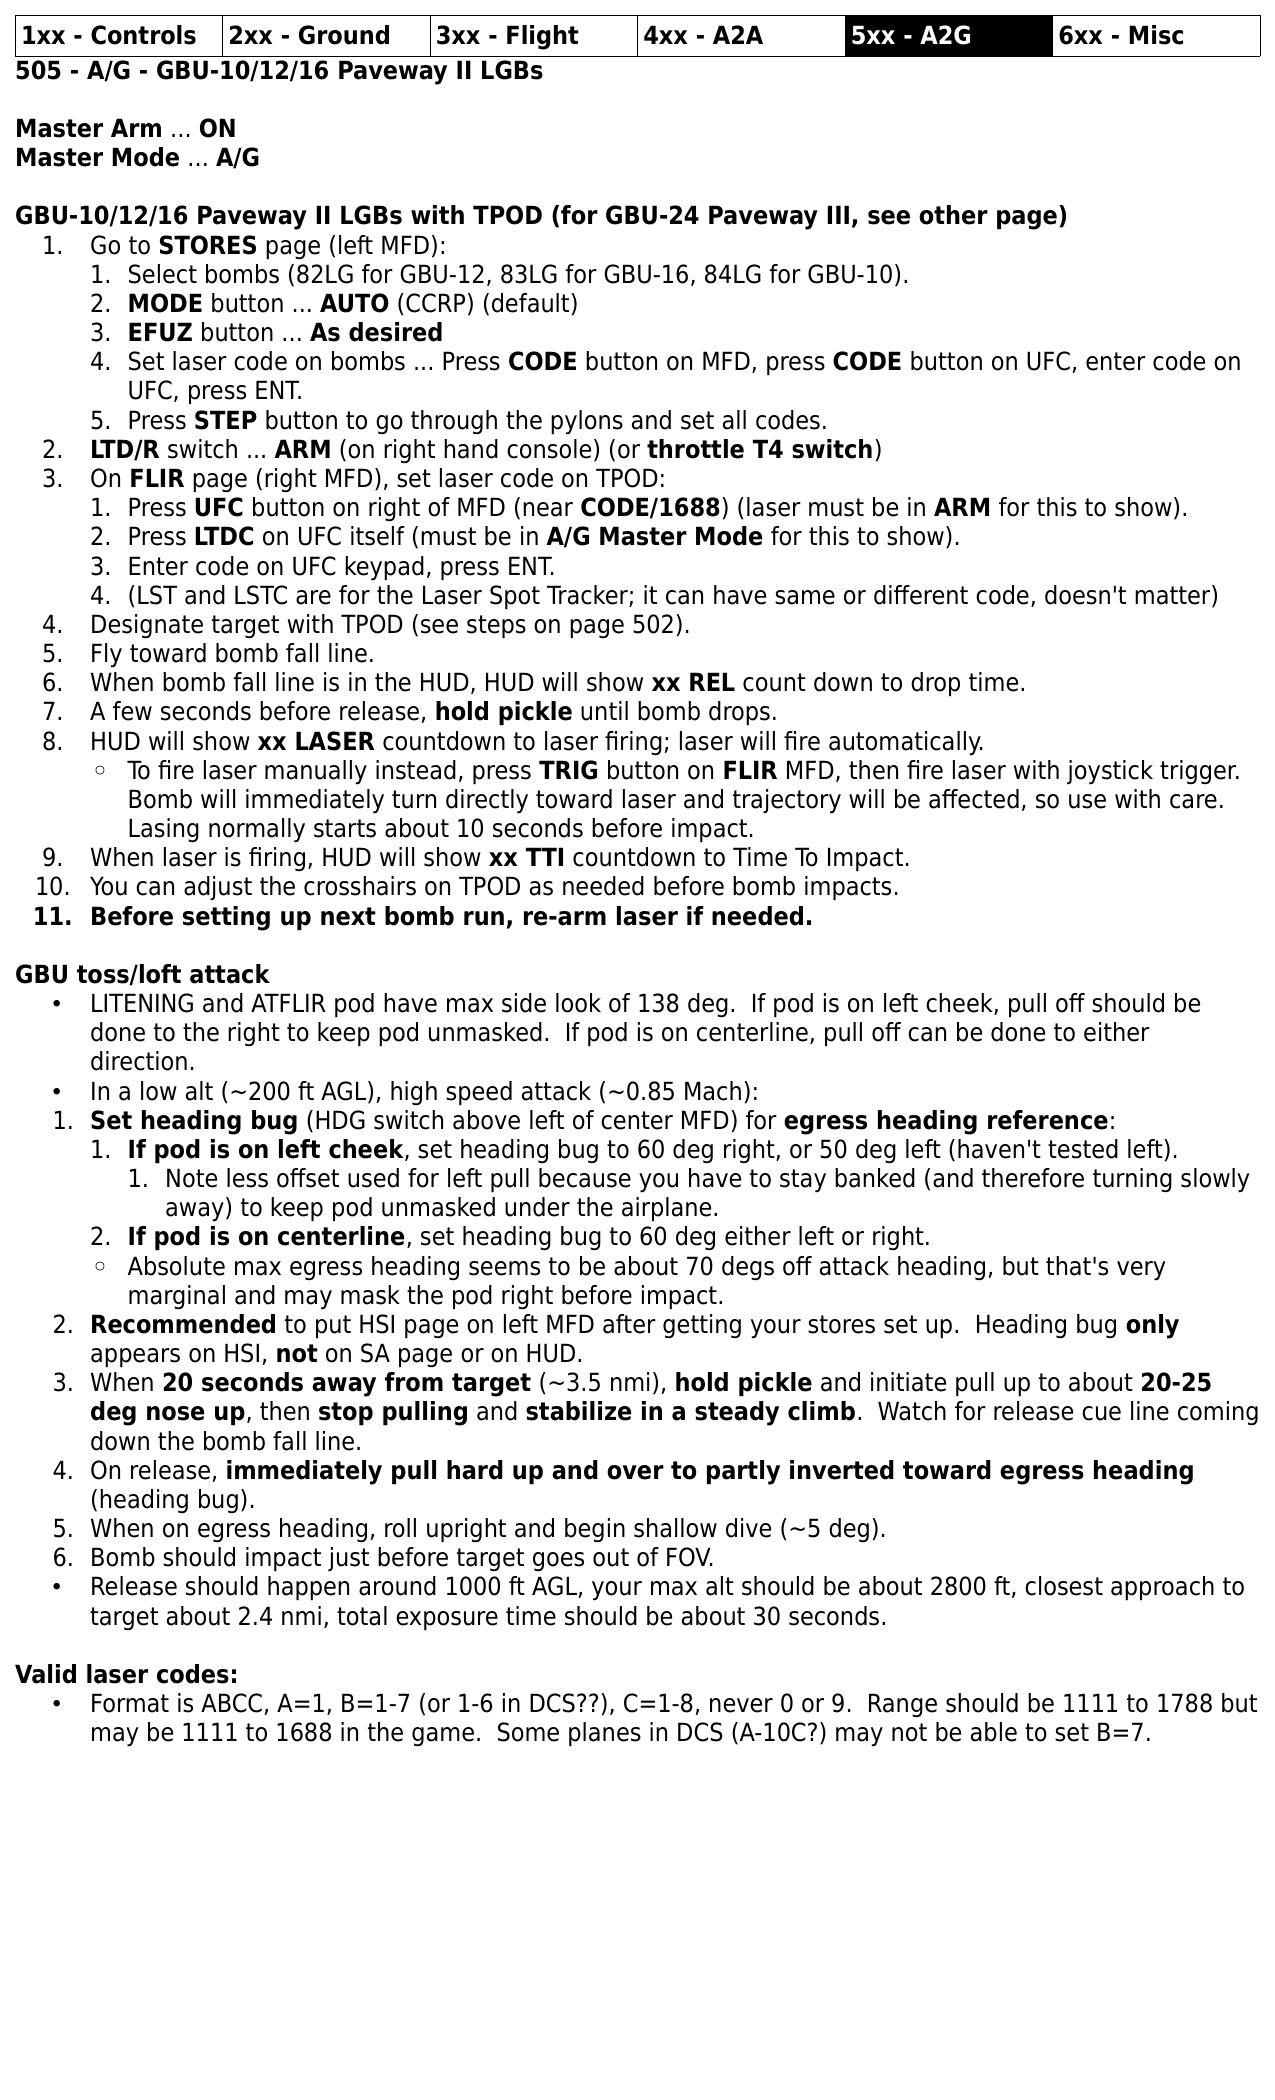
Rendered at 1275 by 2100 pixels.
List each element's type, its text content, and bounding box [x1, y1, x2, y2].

list Release should happen around 1000 ft AGL, your max alt should be about 2800 ft, closest approach to target about 2.4 nmi, total exposure time should be about 30 seconds. [52, 1572, 1260, 1631]
list Designate target with TPOD (see steps on page 502). [52, 610, 1260, 639]
list Format is ABCC, A=1, B=1-7 (or 1-6 in DCS??), C=1-8, never 0 or 9. Range should be 1111 to 1788 but may be 1111 to 1688 in the game. Some planes in DCS (A-10C?) may not be able to set B=7. [52, 1689, 1260, 1747]
table_header 4xx - A2A [638, 16, 845, 56]
text GBU toss/loft attack [15, 960, 1260, 989]
list MODE button ... AUTO (CCRP) (default) [90, 289, 1260, 318]
list When 20 seconds away from target (~3.5 nmi), hold pickle and initiate pull up to about 20-25 deg nose up, then stop pulling and stabilize in a steady climb. Watch for release cue line coming down the bomb fall line. [52, 1368, 1260, 1456]
list When bomb fall line is in the HUD, HUD will show xx REL count down to drop time. [52, 668, 1260, 697]
text Master Arm ... ON [15, 114, 1260, 143]
list Bomb should impact just before target goes out of FOV. [52, 1543, 1260, 1572]
text GBU-10/12/16 Paveway II LGBs with TPOD (for GBU-24 Paveway III, see other page) [15, 202, 1260, 231]
list In a low alt (~200 ft AGL), high speed attack (~0.85 Mach): [52, 1077, 1260, 1106]
text Master Mode ... A/G [15, 143, 1260, 172]
list LTD/R switch ... ARM (on right hand console) (or throttle T4 switch) [52, 435, 1260, 464]
table_header 6xx - Misc [1053, 16, 1260, 56]
list Recommended to put HSI page on left MFD after getting your stores set up. Heading bug only appears on HSI, not on SA page or on HUD. [52, 1310, 1260, 1368]
list On FLIR page (right MFD), set laser code on TPOD: [52, 464, 1260, 493]
list A few seconds before release, hold pickle until bomb drops. [52, 697, 1260, 727]
list Before setting up next bomb run, re-arm laser if needed. [52, 902, 1260, 931]
list Set heading bug (HDG switch above left of center MFD) for egress heading reference: [52, 1106, 1260, 1135]
list Absolute max egress heading seems to be about 70 degs off attack heading, but that's very marginal and may mask the pod right before impact. [90, 1252, 1260, 1310]
list You can adjust the crosshairs on TPOD as needed before bomb impacts. [52, 872, 1260, 902]
text 505 - A/G - GBU-10/12/16 Paveway II LGBs [15, 57, 1260, 85]
list To fire laser manually instead, press TRIG button on FLIR MFD, then fire laser with joystick trigger. Bomb will immediately turn directly toward laser and trajectory will be affected, so use with care. Lasing normally starts about 10 seconds before impact. [90, 756, 1260, 843]
table_header 5xx - A2G [846, 16, 1052, 56]
text Valid laser codes: [15, 1660, 1260, 1689]
list If pod is on centerline, set heading bug to 60 deg either left or right. [90, 1222, 1260, 1252]
list Press UFC button on right of MFD (near CODE/1688) (laser must be in ARM for this to show). [90, 493, 1260, 522]
table_header 1xx - Controls [16, 16, 222, 56]
list Note less offset used for left pull because you have to stay banked (and therefore turning slowly away) to keep pod unmasked under the airplane. [127, 1164, 1260, 1222]
list Set laser code on bombs ... Press CODE button on MFD, press CODE button on UFC, enter code on UFC, press ENT. [90, 347, 1260, 406]
list Go to STORES page (left MFD): [52, 231, 1260, 260]
list When on egress heading, roll upright and begin shallow dive (~5 deg). [52, 1514, 1260, 1543]
list (LST and LSTC are for the Laser Spot Tracker; it can have same or different code, doesn't matter) [90, 581, 1260, 610]
list Enter code on UFC keypad, press ENT. [90, 552, 1260, 581]
list If pod is on left cheek, set heading bug to 60 deg right, or 50 deg left (haven't tested left). [90, 1135, 1260, 1164]
list On release, immediately pull hard up and over to partly inverted toward egress heading (heading bug). [52, 1456, 1260, 1514]
list LITENING and ATFLIR pod have max side look of 138 deg. If pod is on left cheek, pull off should be done to the right to keep pod unmasked. If pod is on centerline, pull off can be done to either direction. [52, 989, 1260, 1077]
list HUD will show xx LASER countdown to laser firing; laser will fire automatically. [52, 727, 1260, 756]
list Fly toward bomb fall line. [52, 639, 1260, 668]
table_header 2xx - Ground [223, 16, 430, 56]
list EFUZ button ... As desired [90, 318, 1260, 347]
list When laser is firing, HUD will show xx TTI countdown to Time To Impact. [52, 843, 1260, 872]
list Press STEP button to go through the pylons and set all codes. [90, 406, 1260, 435]
list Press LTDC on UFC itself (must be in A/G Master Mode for this to show). [90, 522, 1260, 552]
table_header 3xx - Flight [431, 16, 637, 56]
list Select bombs (82LG for GBU-12, 83LG for GBU-16, 84LG for GBU-10). [90, 260, 1260, 289]
